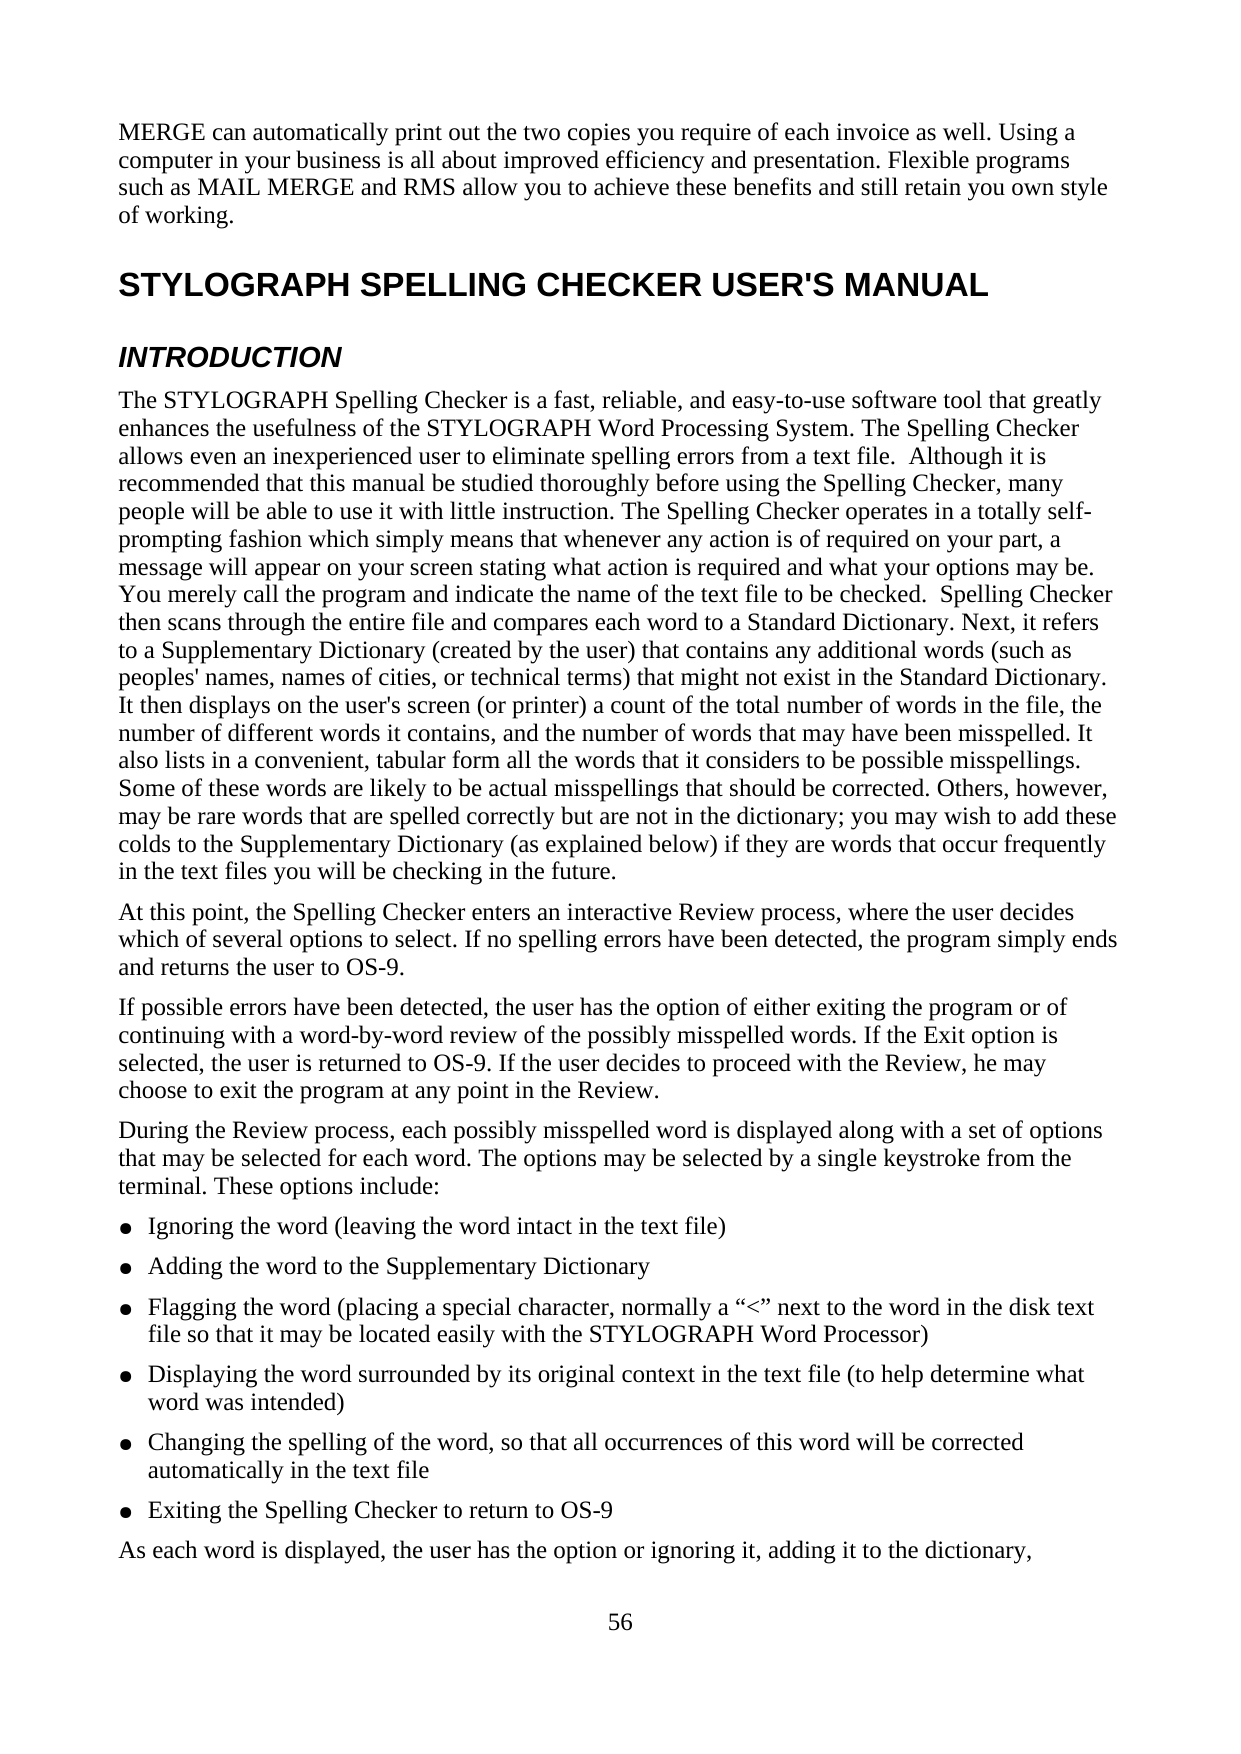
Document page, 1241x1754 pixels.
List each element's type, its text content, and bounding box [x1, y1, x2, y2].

text During the Review process, each possibly misspelled word is displayed along with a set of options that may be selected for each word. The options may be selected by a single keystroke from the terminal. These options include: [118, 1117, 1122, 1200]
list Changing the spelling of the word, so that all occurrences of this word will be corrected automatically in the text file [118, 1428, 1122, 1484]
text At this point, the Spelling Checker enters an interactive Review process, where the user decides which of several options to select. If no spelling errors have been detected, the program simply ends and returns the user to OS-9. [118, 898, 1122, 981]
list Adding the word to the Supplementary Dictionary [118, 1252, 1122, 1280]
text As each word is displayed, the user has the option or ignoring it, adding it to the dictionary, [118, 1537, 1122, 1564]
list Flagging the word (placing a special character, normally a “<” next to the word in the disk text file so that it may be located easily with the STYLOGRAPH Word Processor) [118, 1293, 1122, 1348]
list Ignoring the word (leaving the word intact in the text file) [118, 1212, 1122, 1240]
text MERGE can automatically print out the two copies you require of each invoice as well. Using a computer in your business is all about improved efficiency and presentation. Flexible programs such as MAIL MERGE and RMS allow you to achieve these benefits and still retain you own style of working. [118, 118, 1122, 229]
list Exiting the Spelling Checker to return to OS-9 [118, 1496, 1122, 1524]
list Displaying the word surrounded by its original context in the text file (to help determine what word was intended) [118, 1361, 1122, 1416]
subtitle STYLOGRAPH SPELLING CHECKER USER'S MANUAL [118, 266, 1122, 304]
text If possible errors have been detected, the user has the option of either exiting the program or of continuing with a word-by-word review of the possibly misspelled words. If the Exit option is selected, the user is returned to OS-9. If the user decides to proceed with the Review, he may choose to exit the program at any point in the Review. [118, 993, 1122, 1104]
text The STYLOGRAPH Spelling Checker is a fast, reliable, and easy-to-use software tool that greatly enhances the usefulness of the STYLOGRAPH Word Processing System. The Spelling Checker allows even an inexperienced user to eliminate spelling errors from a text file. Although it is recommended that this manual be studied thoroughly before using the Spelling Checker, many people will be able to use it with little instruction. The Spelling Checker operates in a totally self-prompting fashion which simply means that whenever any action is of required on your part, a message will appear on your screen stating what action is required and what your options may be. You merely call the program and indicate the name of the text file to be checked. Spelling Checker then scans through the entire file and compares each word to a Standard Dictionary. Next, it refers to a Supplementary Dictionary (created by the user) that contains any additional words (such as peoples' names, names of cities, or technical terms) that might not exist in the Standard Dictionary. It then displays on the user's screen (or printer) a count of the total number of words in the file, the number of different words it contains, and the number of words that may have been misspelled. It also lists in a convenient, tabular form all the words that it considers to be possible misspellings. Some of these words are likely to be actual misspellings that should be corrected. Others, however, may be rare words that are spelled correctly but are not in the dictionary; you may wish to add these colds to the Supplementary Dictionary (as explained below) if they are words that occur frequently in the text files you will be checking in the future. [118, 386, 1122, 885]
subtitle INTRODUCTION [118, 341, 1122, 374]
